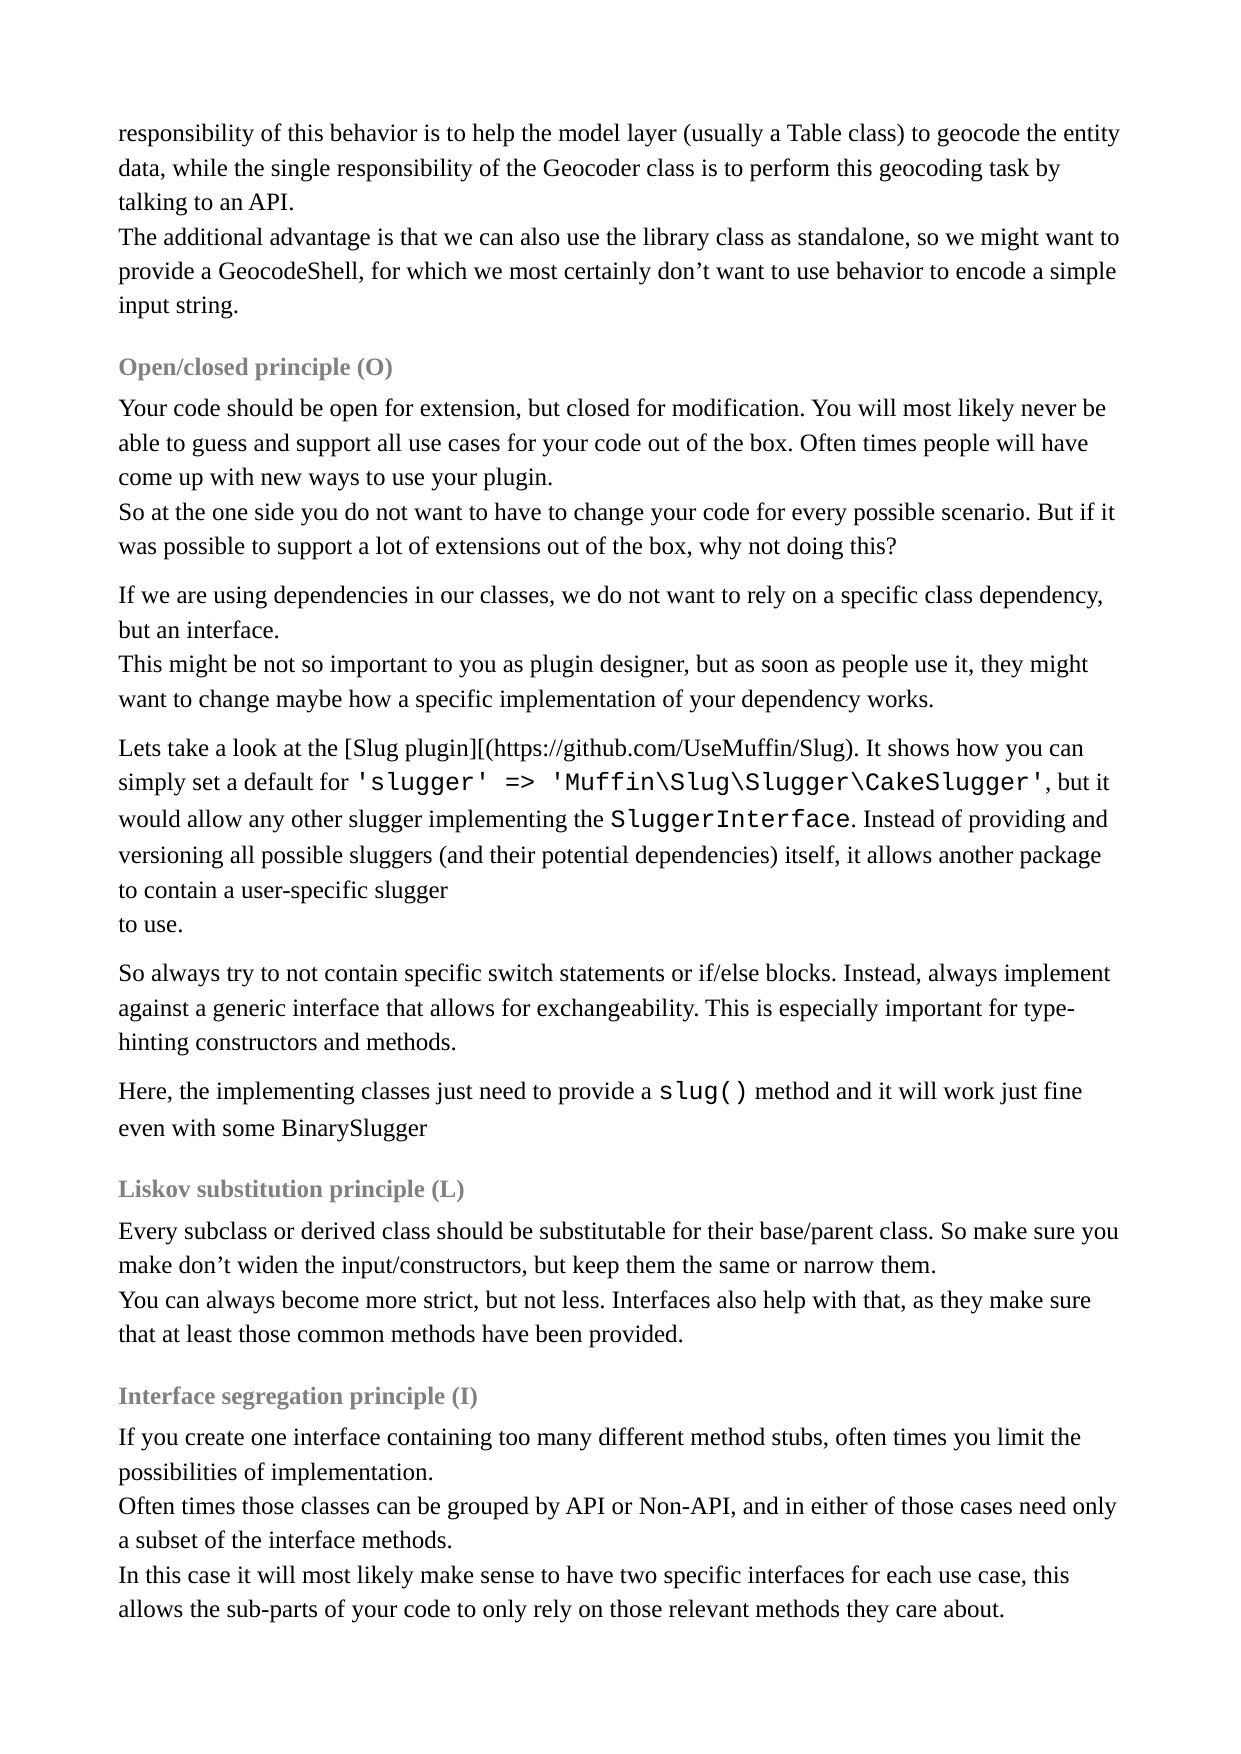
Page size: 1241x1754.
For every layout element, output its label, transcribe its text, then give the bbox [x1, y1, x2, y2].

text Here, the implementing classes just need to provide a slug() method and it will work just fine even with some BinarySlugger [118, 1076, 1122, 1142]
text Every subclass or derived class should be substitutable for their base/parent class. So make sure you make don’t widen the input/constructors, but keep them the same or narrow them. You can always become more strict, but not less. Interfaces also help with that, as they make sure that at least those common methods have been provided. [118, 1216, 1122, 1348]
subtitle Liskov substitution principle (L) [118, 1174, 1122, 1203]
text Your code should be open for extension, but closed for modification. You will most likely never be able to guess and support all use cases for your code out of the box. Often times people will have come up with new ways to use your plugin. So at the one side you do not want to have to change your code for every possible scenario. But if it was possible to support a lot of extensions out of the box, why not doing this? [118, 393, 1122, 560]
text Lets take a look at the [Slug plugin][(https://github.com/UseMuffin/Slug). It shows how you can simply set a default for 'slugger' => 'Muffin\Slug\Slugger\CakeSlugger', but it would allow any other slugger implementing the SluggerInterface. Instead of providing and versioning all possible sluggers (and their potential dependencies) itself, it allows another package to contain a user-specific slugger to use. [118, 733, 1122, 938]
text responsibility of this behavior is to help the model layer (usually a Table class) to geocode the entity data, while the single responsibility of the Geocoder class is to perform this geocoding task by talking to an API. The additional advantage is that we can also use the library class as standalone, so we might want to provide a GeocodeShell, for which we most certainly don’t want to use behavior to encode a simple input string. [118, 118, 1122, 319]
text If we are using dependencies in our classes, we do not want to rely on a specific class dependency, but an interface. This might be not so important to you as plugin designer, but as soon as people use it, they might want to change maybe how a specific implementation of your dependency works. [118, 580, 1122, 712]
text So always try to not contain specific switch statements or if/else blocks. Instead, always implement against a generic interface that allows for exchangeability. This is especially important for type-hinting constructors and methods. [118, 958, 1122, 1056]
subtitle Open/closed principle (O) [118, 352, 1122, 381]
subtitle Interface segregation principle (I) [118, 1381, 1122, 1409]
text If you create one interface containing too many different method stubs, often times you limit the possibilities of implementation. Often times those classes can be grouped by API or Non-API, and in either of those cases need only a subset of the interface methods. In this case it will most likely make sense to have two specific interfaces for each use case, this allows the sub-parts of your code to only rely on those relevant methods they care about. [118, 1422, 1122, 1623]
